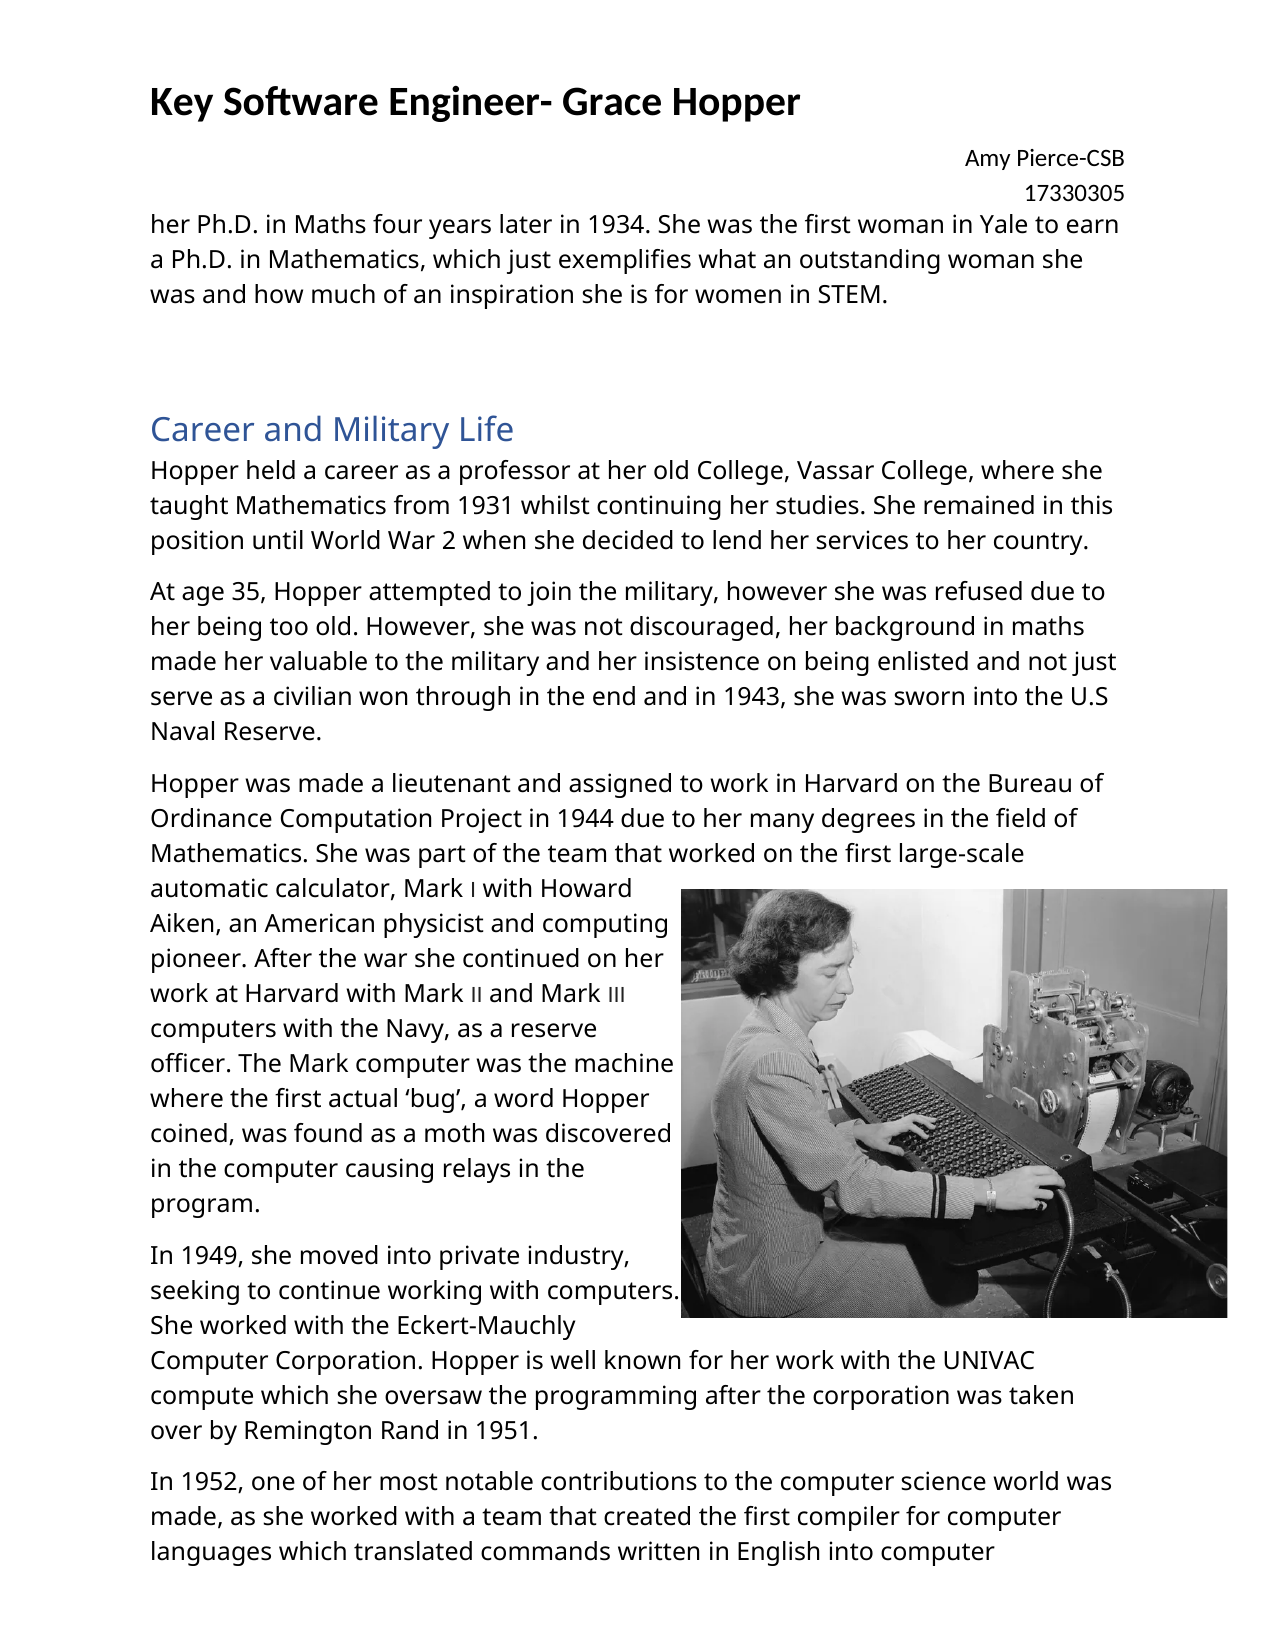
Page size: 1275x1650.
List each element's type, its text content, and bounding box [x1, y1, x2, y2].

text Hopper held a career as a professor at her old College, Vassar College, where she taught Mathematics from 1931 whilst continuing her studies. She remained in this position until World War 2 when she decided to lend her services to her country. [150, 452, 1125, 556]
text her Ph.D. in Maths four years later in 1934. She was the first woman in Yale to earn a Ph.D. in Mathematics, which just exemplifies what an outstanding woman she was and how much of an inspiration she is for women in STEM. [150, 207, 1125, 311]
text Hopper was made a lieutenant and assigned to work in Harvard on the Bureau of Ordinance Computation Project in 1944 due to her many degrees in the field of Mathematics. She was part of the team that worked on the first large-scale automatic calculator, Mark I with Howard Aiken, an American physicist and computing pioneer. After the war she continued on her work at Harvard with Mark II and Mark III computers with the Navy, as a reserve officer. The Mark computer was the machine where the first actual ‘bug’, a word Hopper coined, was found as a moth was discovered in the computer causing relays in the program. [150, 766, 1125, 1220]
text In 1952, one of her most notable contributions to the computer science world was made, as she worked with a team that created the first compiler for computer languages which translated commands written in English into computer [150, 1464, 1125, 1568]
text In 1949, she moved into private industry, seeking to continue working with computers. She worked with the Eckert-Mauchly Computer Corporation. Hopper is well known for her work with the UNIVAC compute which she oversaw the programming after the corporation was taken over by Remington Rand in 1951. [150, 1237, 1125, 1446]
text At age 35, Hopper attempted to join the military, however she was refused due to her being too old. However, she was not discouraged, her background in maths made her valuable to the military and her insistence on being enlisted and not just serve as a civilian won through in the end and in 1943, she was sworn into the U.S Naval Reserve. [150, 574, 1125, 748]
subtitle Career and Military Life [150, 406, 1125, 451]
